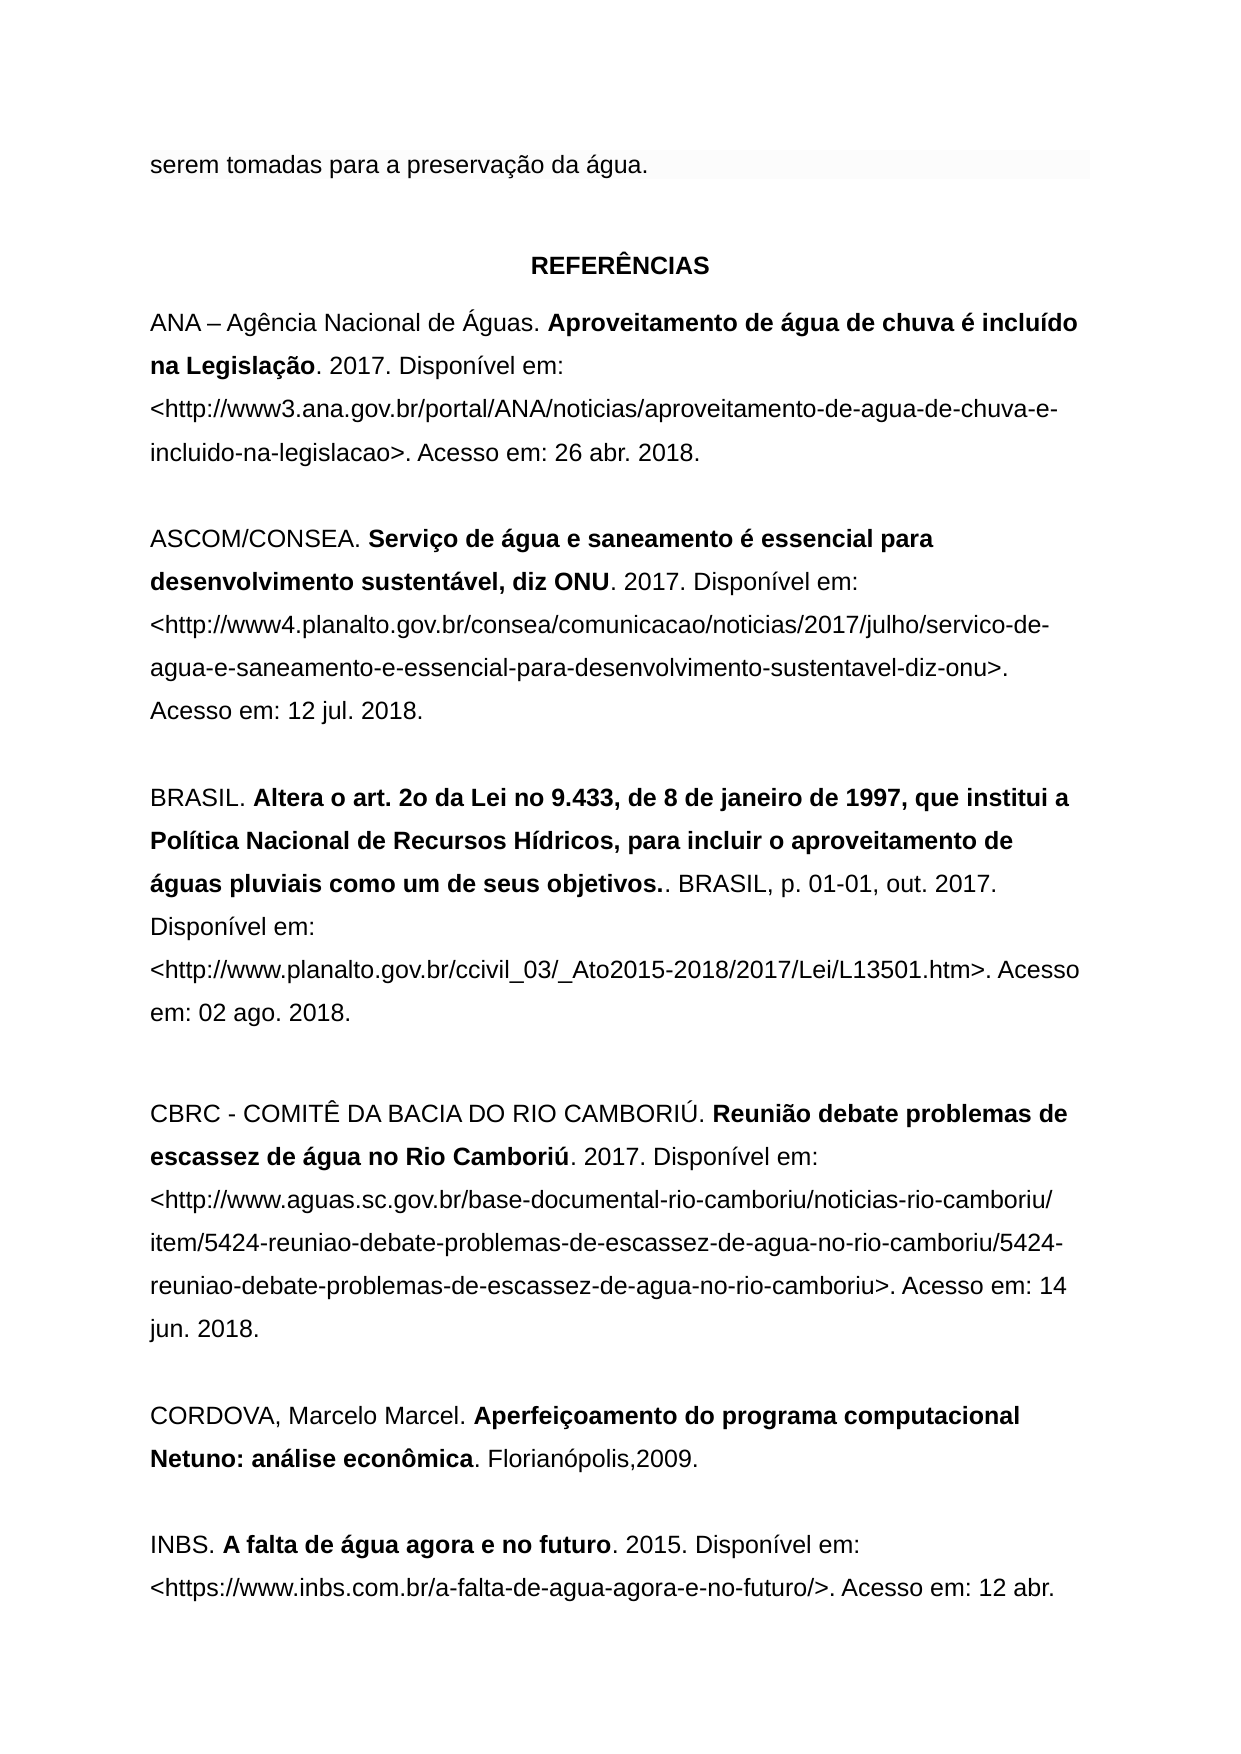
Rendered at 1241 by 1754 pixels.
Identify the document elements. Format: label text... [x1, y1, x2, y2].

text CORDOVA, Marcelo Marcel. Aperfeiçoamento do programa computacional Netuno: análise econômica. Florianópolis,2009. [150, 1401, 1090, 1473]
text BRASIL. Altera o art. 2o da Lei no 9.433, de 8 de janeiro de 1997, que institui a Política Nacional de Recursos Hídricos, para incluir o aproveitamento de águas pluviais como um de seus objetivos.. BRASIL, p. 01-01, out. 2017. Disponível em: <http://www.planalto.gov.br/ccivil_03/_Ato2015-2018/2017/Lei/L13501.htm>. Acesso em: 02 ago. 2018. [150, 782, 1090, 1027]
subtitle CBRC - COMITÊ DA BACIA DO RIO CAMBORIÚ. Reunião debate problemas de escassez de água no Rio Camboriú. 2017. Disponível em: <http://www.aguas.sc.gov.br/base-documental-rio-camboriu/noticias-rio-camboriu/item/5424-reuniao-debate-problemas-de-escassez-de-agua-no-rio-camboriu/5424-reuniao-debate-problemas-de-escassez-de-agua-no-rio-camboriu>. Acesso em: 14 jun. 2018. [150, 1099, 1090, 1343]
text INBS. A falta de água agora e no futuro. 2015. Disponível em: <https://www.inbs.com.br/a-falta-de-agua-agora-e-no-futuro/>. Acesso em: 12 abr. [150, 1530, 1090, 1602]
text ANA – Agência Nacional de Águas. Aproveitamento de água de chuva é incluído na Legislação. 2017. Disponível em: <http://www3.ana.gov.br/portal/ANA/noticias/aproveitamento-de-agua-de-chuva-e-incluido-na-legislacao>. Acesso em: 26 abr. 2018. [150, 308, 1090, 466]
text REFERÊNCIAS [150, 251, 1090, 279]
text ASCOM/CONSEA. Serviço de água e saneamento é essencial para desenvolvimento sustentável, diz ONU. 2017. Disponível em: <http://www4.planalto.gov.br/consea/comunicacao/noticias/2017/julho/servico-de-agua-e-saneamento-e-essencial-para-desenvolvimento-sustentavel-diz-onu>. Acesso em: 12 jul. 2018. [150, 524, 1090, 725]
text serem tomadas para a preservação da água. [150, 150, 1090, 179]
